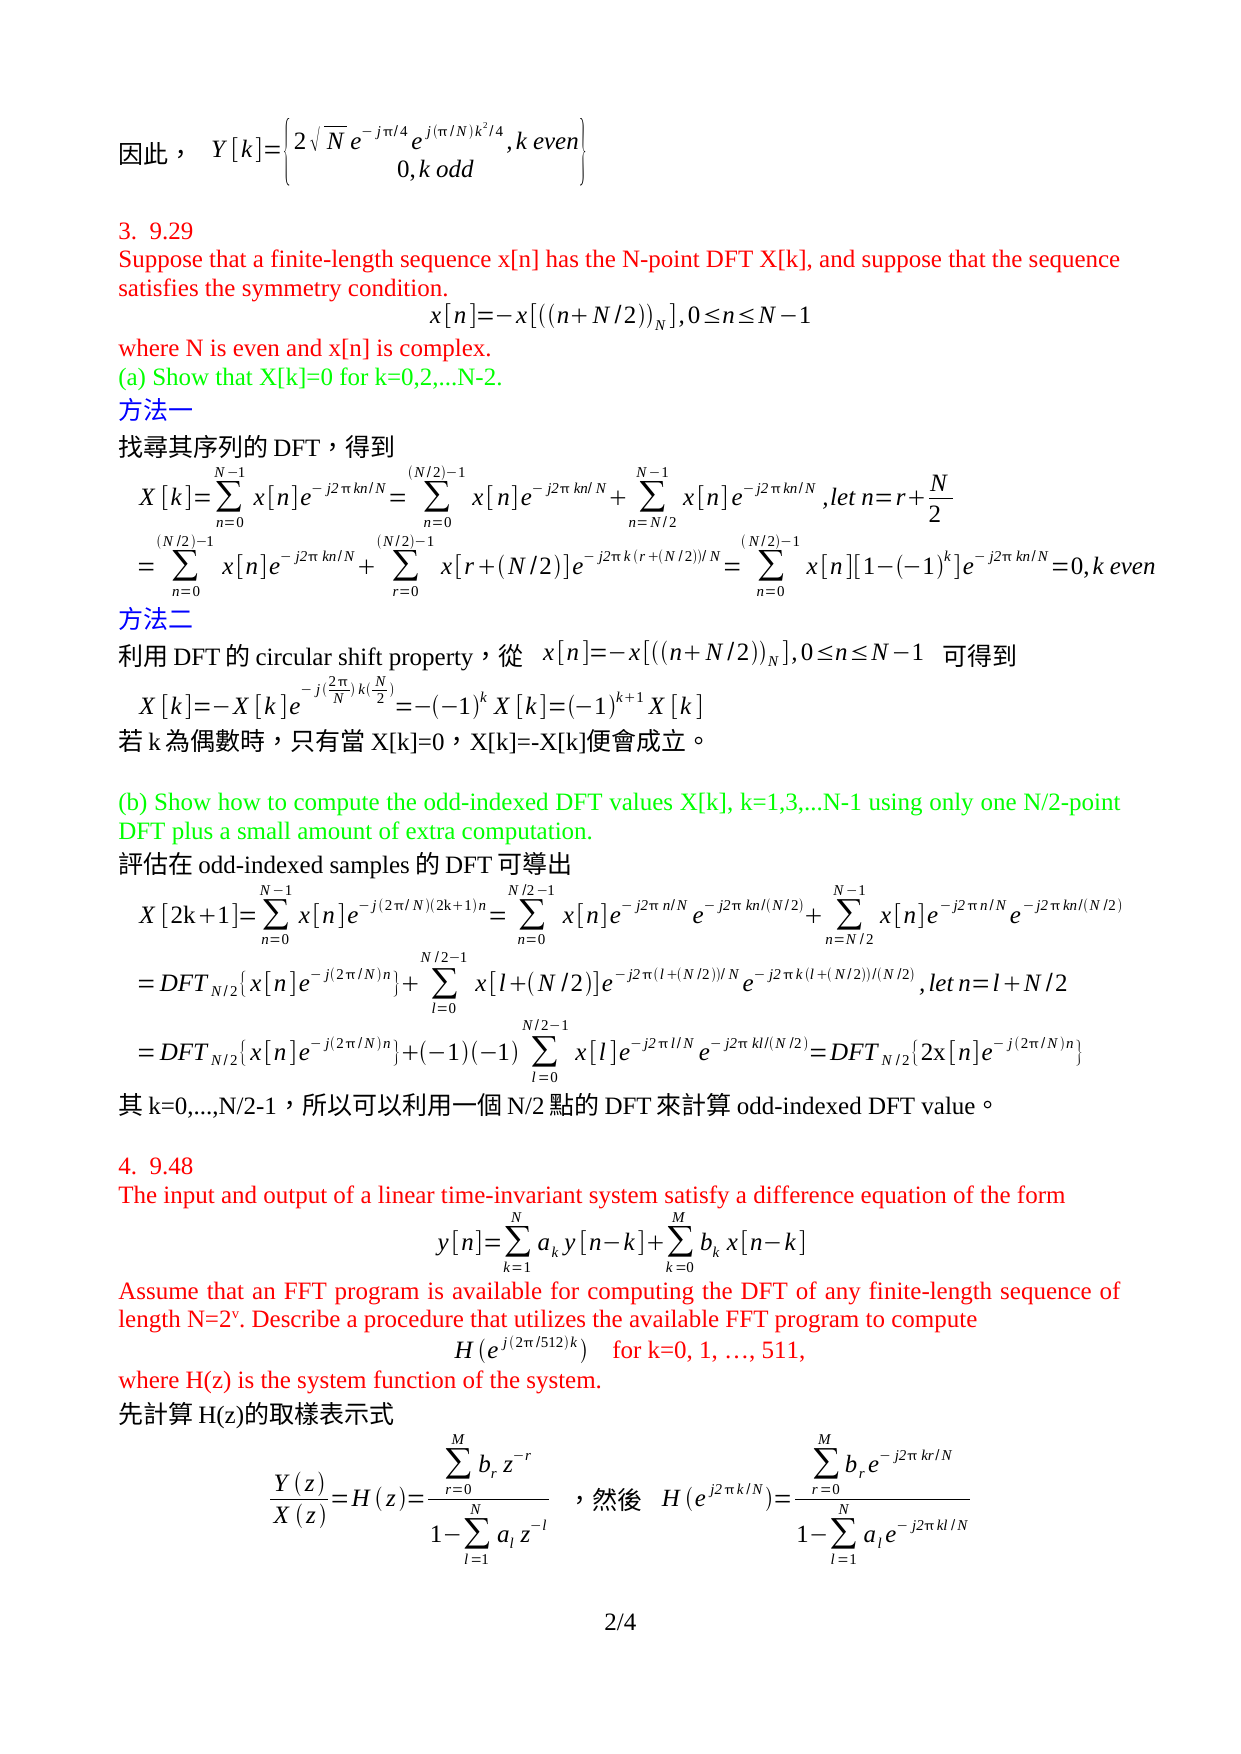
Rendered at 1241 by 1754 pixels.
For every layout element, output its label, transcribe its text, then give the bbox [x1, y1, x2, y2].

text 其k=0,...,N/2-1，所以可以利用一個N/2點的DFT來計算odd-indexed DFT value。 [118, 1085, 1122, 1121]
text 利用DFT的circular shift property，從可得到 [118, 636, 1122, 672]
text 因此， [118, 118, 1122, 186]
text 方法一 [118, 391, 1122, 427]
text The input and output of a linear time-invariant system satisfy a difference equation of the form [118, 1180, 1122, 1208]
text 找尋其序列的DFT，得到 [118, 427, 1122, 463]
text 評估在odd-indexed samples的DFT可導出 [118, 845, 1122, 881]
text 若k為偶數時，只有當X[k]=0，X[k]=-X[k]便會成立。 [118, 721, 1122, 758]
text 方法二 [118, 600, 1122, 636]
text Suppose that a finite-length sequence x[n] has the N-point DFT X[k], and suppose that the sequence satisfies the symmetry condition. [118, 244, 1122, 302]
text where N is even and x[n] is complex. [118, 333, 1122, 362]
text for k=0, 1, …, 511, [118, 1333, 1122, 1365]
text (b) Show how to compute the odd-indexed DFT values X[k], k=1,3,...N-1 using only one N/2-point DFT plus a small amount of extra computation. [118, 787, 1122, 845]
text 先計算H(z)的取樣表示式 [118, 1394, 1122, 1430]
text where H(z) is the system function of the system. [118, 1365, 1122, 1394]
text ，然後 [118, 1430, 1122, 1568]
text (a) Show that X[k]=0 for k=0,2,...N-2. [118, 362, 1122, 391]
text Assume that an FFT program is available for computing the DFT of any finite-length sequence of length N=2v. Describe a procedure that utilizes the available FFT program to compute [118, 1276, 1122, 1333]
text 4. 9.48 [118, 1151, 1122, 1180]
text 3. 9.29 [118, 216, 1122, 244]
